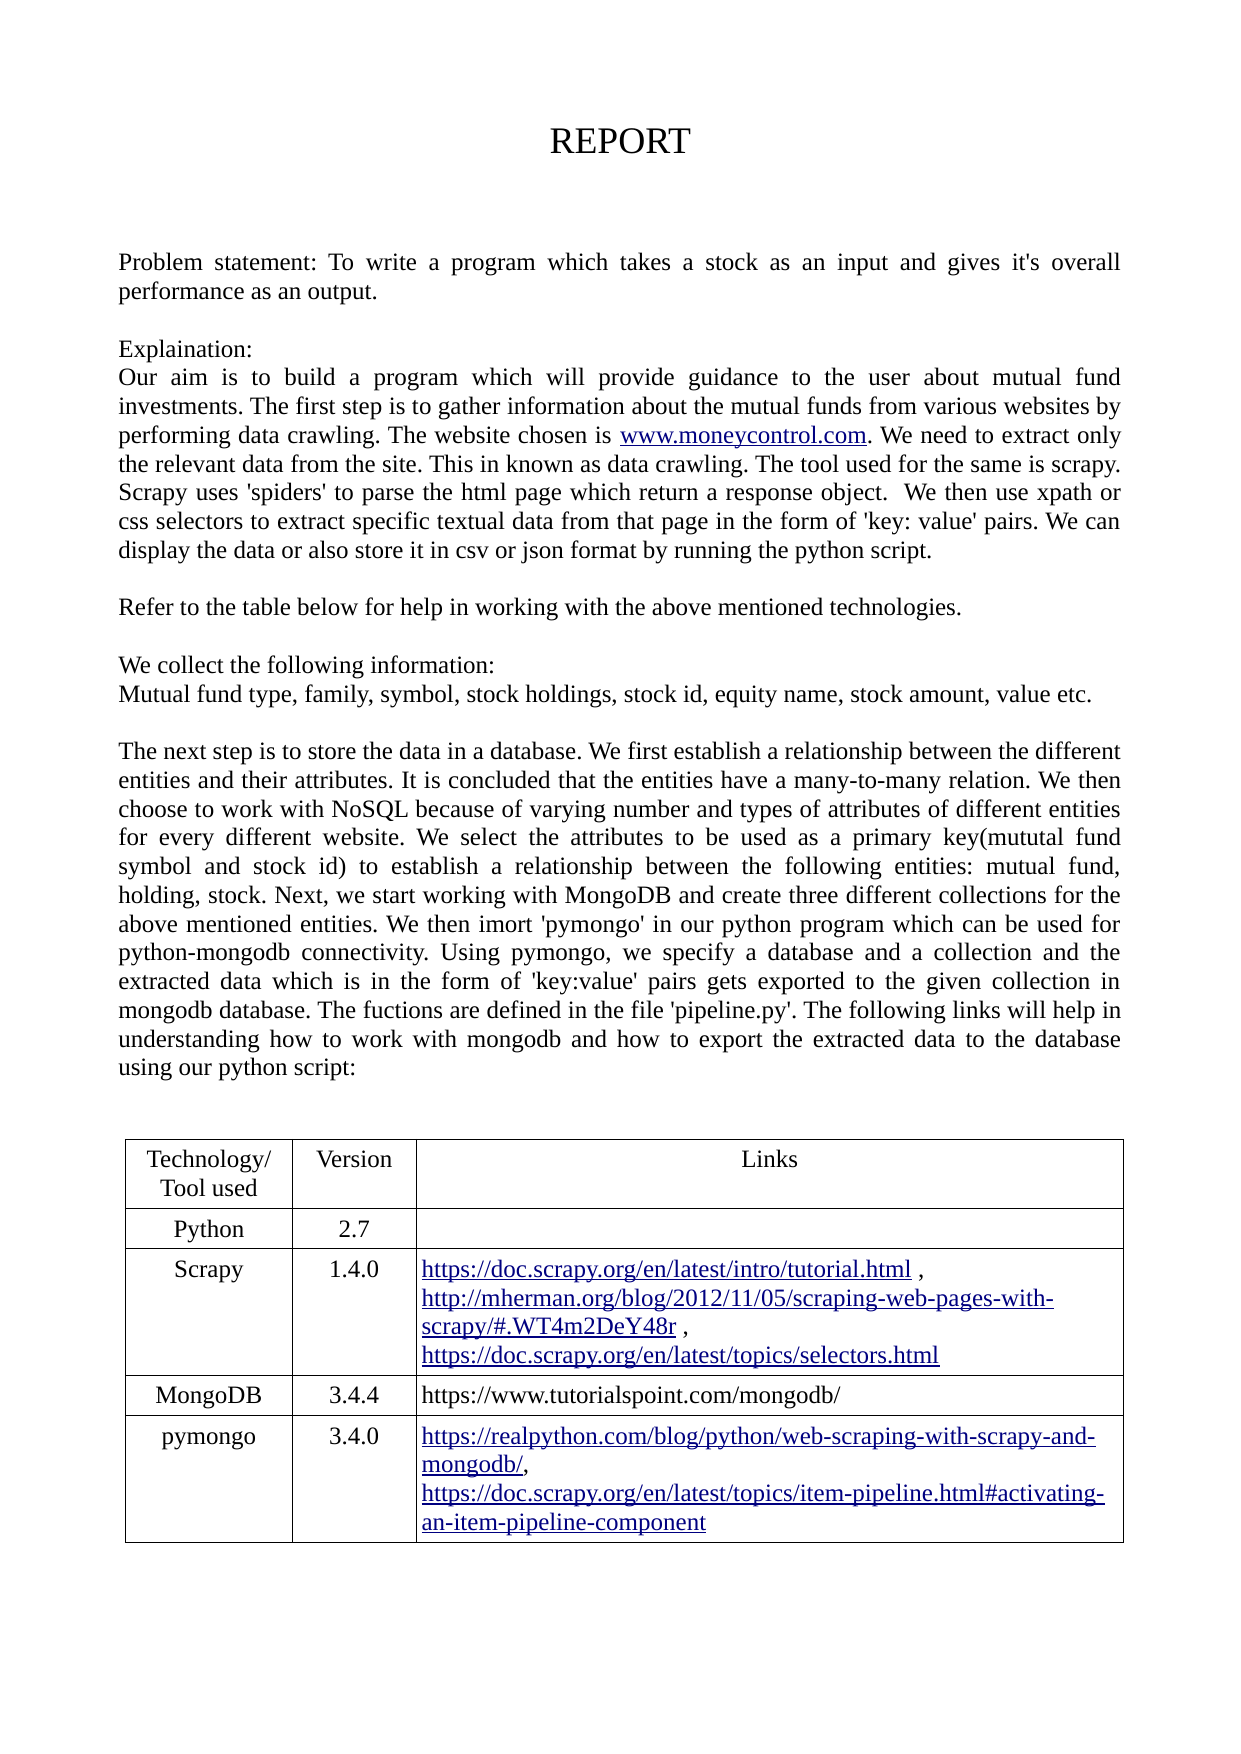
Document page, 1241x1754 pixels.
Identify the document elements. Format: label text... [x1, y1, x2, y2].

text Our aim is to build a program which will provide guidance to the user about mutual fund investments. The first step is to gather information about the mutual funds from various websites by performing data crawling. The website chosen is www.moneycontrol.com. We need to extract only the relevant data from the site. This in known as data crawling. The tool used for the same is scrapy. Scrapy uses 'spiders' to parse the html page which return a response object. We then use xpath or css selectors to extract specific textual data from that page in the form of 'key: value' pairs. We can display the data or also store it in csv or json format by running the python script. [118, 362, 1122, 564]
text Explaination: [118, 334, 1122, 362]
table_cell pymongo [126, 1416, 292, 1542]
table_header Technology/Tool used [126, 1140, 292, 1208]
table_cell [417, 1209, 1123, 1248]
text Refer to the table below for help in working with the above mentioned technologies. [118, 592, 1122, 621]
table_cell https://doc.scrapy.org/en/latest/intro/tutorial.html , http://mherman.org/blog/2012/11/05/scraping-web-pages-with-scrapy/#.WT4m2DeY48r , https://doc.scrapy.org/en/latest/topics/selectors.html [417, 1249, 1123, 1375]
table_cell https://realpython.com/blog/python/web-scraping-with-scrapy-and-mongodb/, https://doc.scrapy.org/en/latest/topics/item-pipeline.html#activating-an-item-pipeline-component [417, 1416, 1123, 1542]
table_cell 3.4.4 [293, 1376, 416, 1415]
table_cell 1.4.0 [293, 1249, 416, 1375]
text Mutual fund type, family, symbol, stock holdings, stock id, equity name, stock amount, value etc. [118, 679, 1122, 707]
text Problem statement: To write a program which takes a stock as an input and gives it's overall performance as an output. [118, 247, 1122, 305]
table_cell 3.4.0 [293, 1416, 416, 1542]
text We collect the following information: [118, 650, 1122, 679]
table_cell 2.7 [293, 1209, 416, 1248]
text REPORT [118, 118, 1122, 161]
table_cell Scrapy [126, 1249, 292, 1375]
table_header Version [293, 1140, 416, 1208]
table_cell https://www.tutorialspoint.com/mongodb/ [417, 1376, 1123, 1415]
text The next step is to store the data in a database. We first establish a relationship between the different entities and their attributes. It is concluded that the entities have a many-to-many relation. We then choose to work with NoSQL because of varying number and types of attributes of different entities for every different website. We select the attributes to be used as a primary key(mututal fund symbol and stock id) to establish a relationship between the following entities: mutual fund, holding, stock. Next, we start working with MongoDB and create three different collections for the above mentioned entities. We then imort 'pymongo' in our python program which can be used for python-mongodb connectivity. Using pymongo, we specify a database and a collection and the extracted data which is in the form of 'key:value' pairs gets exported to the given collection in mongodb database. The fuctions are defined in the file 'pipeline.py'. The following links will help in understanding how to work with mongodb and how to export the extracted data to the database using our python script: [118, 736, 1122, 1081]
table_cell MongoDB [126, 1376, 292, 1415]
table_header Links [417, 1140, 1123, 1208]
table_cell Python [126, 1209, 292, 1248]
